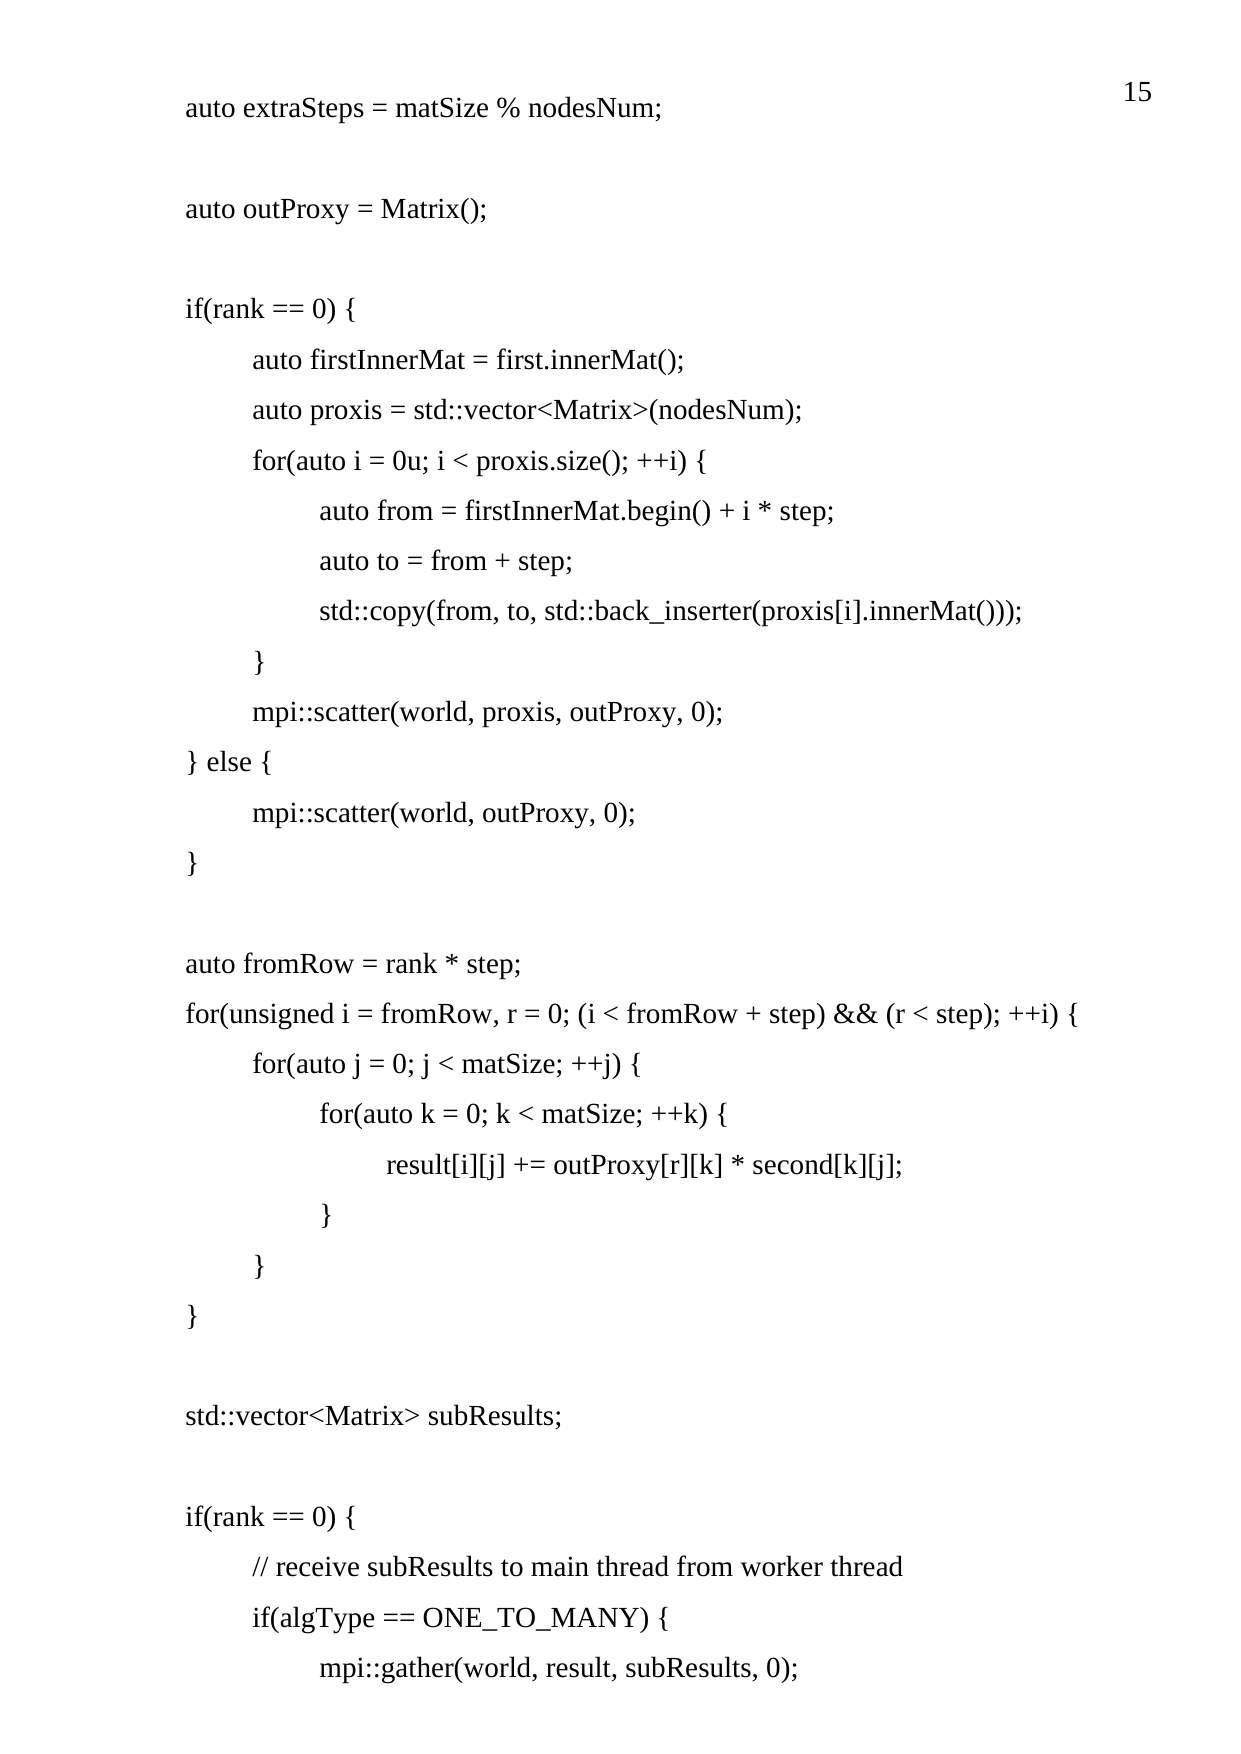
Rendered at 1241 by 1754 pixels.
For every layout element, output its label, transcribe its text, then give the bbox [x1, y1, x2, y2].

text auto from = firstInnerMat.begin() + i * step; [118, 493, 1122, 526]
text if(algType == ONE_TO_MANY) { [118, 1600, 1122, 1633]
text auto proxis = std::vector<Matrix>(nodesNum); [118, 392, 1122, 426]
text } [118, 845, 1122, 879]
text mpi::gather(world, result, subResults, 0); [118, 1650, 1122, 1684]
text } [118, 1197, 1122, 1231]
text for(unsigned i = fromRow, r = 0; (i < fromRow + step) && (r < step); ++i) { [118, 996, 1122, 1029]
text // receive subResults to main thread from worker thread [118, 1549, 1122, 1583]
text std::copy(from, to, std::back_inserter(proxis[i].innerMat())); [118, 593, 1122, 627]
text mpi::scatter(world, proxis, outProxy, 0); [118, 694, 1122, 728]
text for(auto i = 0u; i < proxis.size(); ++i) { [118, 443, 1122, 476]
text auto firstInnerMat = first.innerMat(); [118, 342, 1122, 376]
text if(rank == 0) { [118, 292, 1122, 325]
text } [118, 1248, 1122, 1281]
text result[i][j] += outProxy[r][k] * second[k][j]; [118, 1147, 1122, 1181]
text } [118, 644, 1122, 677]
text for(auto j = 0; j < matSize; ++j) { [118, 1046, 1122, 1080]
text auto to = from + step; [118, 543, 1122, 577]
text auto extraSteps = matSize % nodesNum; [118, 90, 1122, 124]
text for(auto k = 0; k < matSize; ++k) { [118, 1097, 1122, 1130]
text std::vector<Matrix> subResults; [118, 1398, 1122, 1432]
text if(rank == 0) { [118, 1499, 1122, 1533]
text auto outProxy = Matrix(); [118, 191, 1122, 224]
text } else { [118, 744, 1122, 778]
text mpi::scatter(world, outProxy, 0); [118, 795, 1122, 828]
text } [118, 1298, 1122, 1331]
text auto fromRow = rank * step; [118, 946, 1122, 979]
